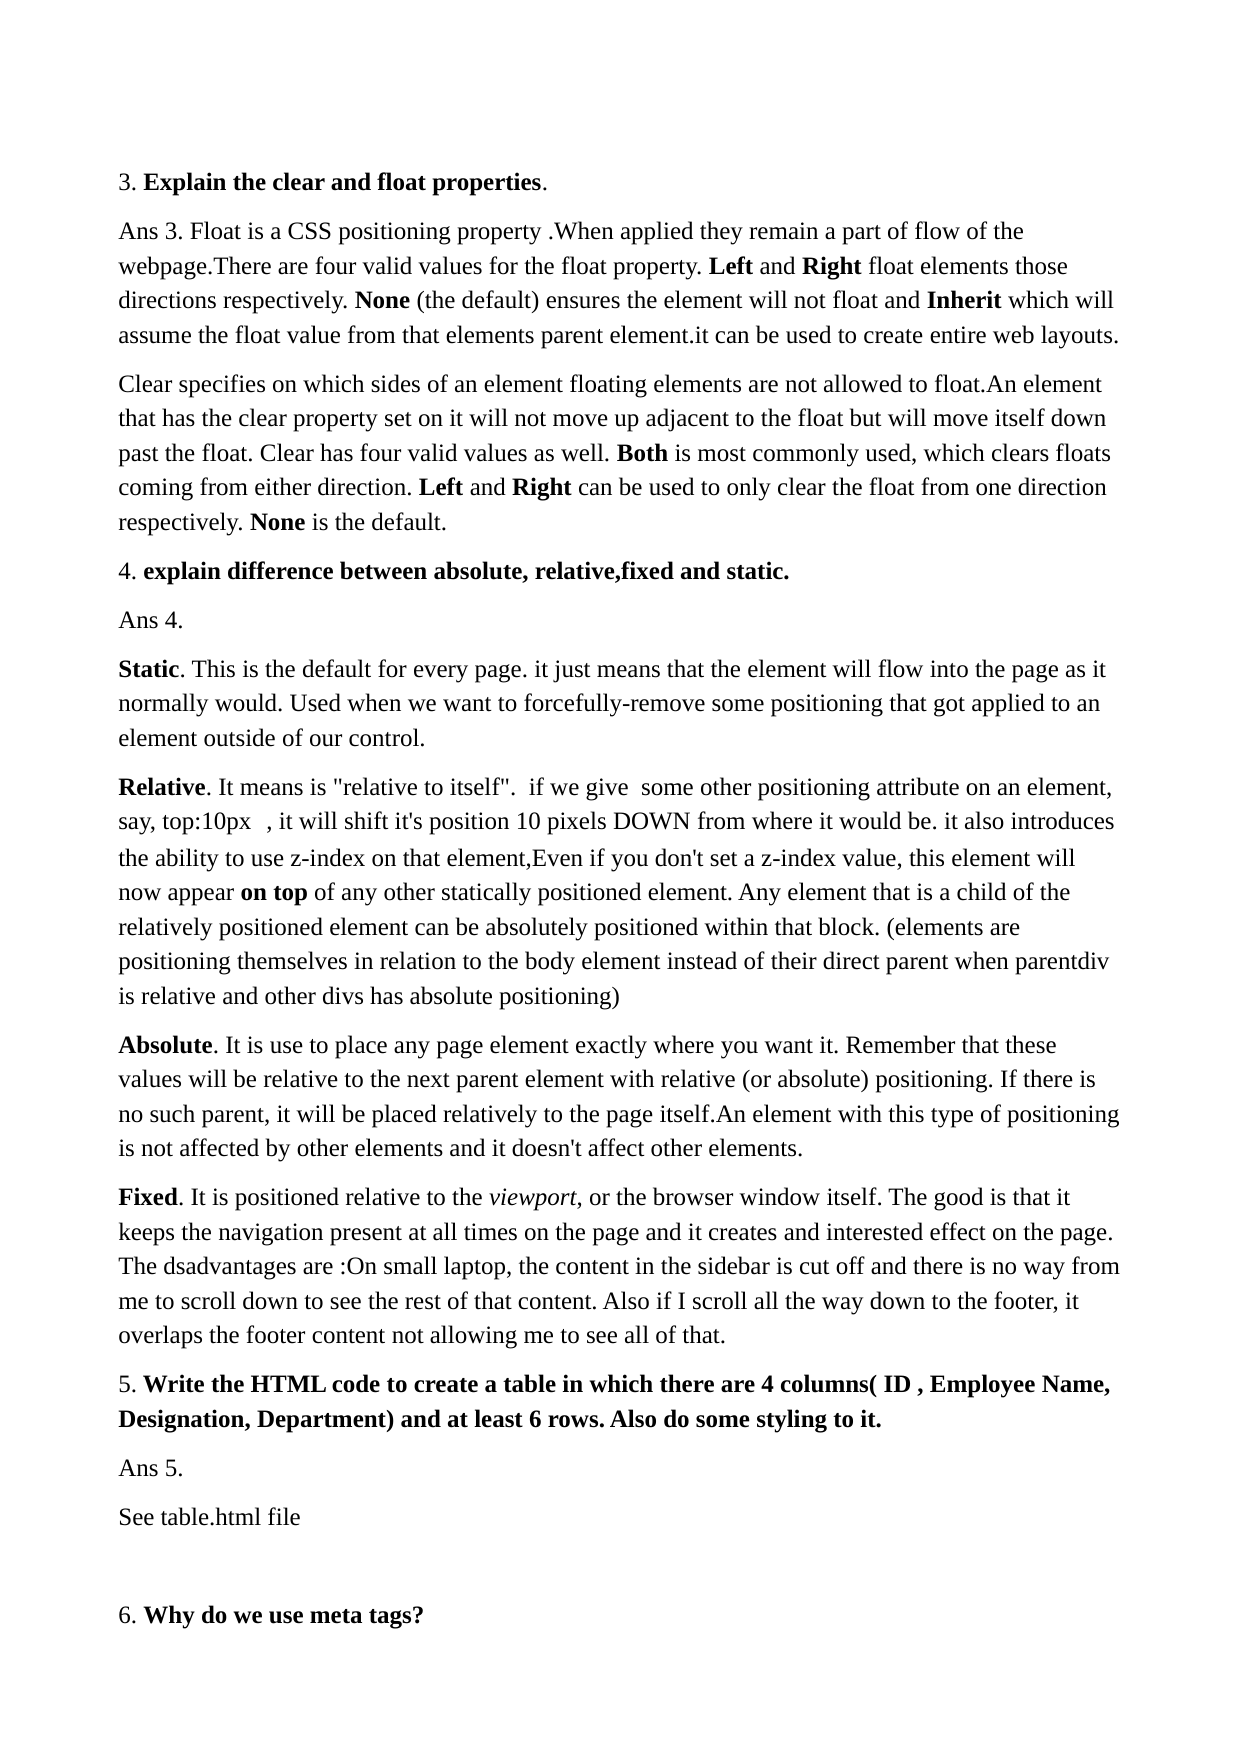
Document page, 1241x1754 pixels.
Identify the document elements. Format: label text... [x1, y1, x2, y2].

text 5. Write the HTML code to create a table in which there are 4 columns( ID , Employee Name, Designation, Department) and at least 6 rows. Also do some styling to it. [118, 1369, 1122, 1433]
text Ans 4. [118, 605, 1122, 633]
text Ans 3. Float is a CSS positioning property .When applied they remain a part of flow of the webpage.There are four valid values for the float property. Left and Right float elements those directions respectively. None (the default) ensures the element will not float and Inherit which will assume the float value from that elements parent element.it can be used to create entire web layouts. [118, 216, 1122, 348]
text See table.html file [118, 1502, 1122, 1531]
text 3. Explain the clear and float properties. [118, 167, 1122, 196]
text Static. This is the default for every page. it just means that the element will flow into the page as it normally would. Used when we want to forcefully-remove some positioning that got applied to an element outside of our control. [118, 654, 1122, 752]
text Clear specifies on which sides of an element floating elements are not allowed to float.An element that has the clear property set on it will not move up adjacent to the float but will move itself down past the float. Clear has four valid values as well. Both is most commonly used, which clears floats coming from either direction. Left and Right can be used to only clear the float from one direction respectively. None is the default. [118, 369, 1122, 535]
text Fixed. It is positioned relative to the viewport, or the browser window itself. The good is that it keeps the navigation present at all times on the page and it creates and interested effect on the page. The dsadvantages are :On small laptop, the content in the sidebar is cut off and there is no way from me to scroll down to see the rest of that content. Also if I scroll all the way down to the footer, it overlaps the footer content not allowing me to see all of that. [118, 1182, 1122, 1349]
text Absolute. It is use to place any page element exactly where you want it. Remember that these values will be relative to the next parent element with relative (or absolute) positioning. If there is no such parent, it will be placed relatively to the page itself.An element with this type of positioning is not affected by other elements and it doesn't affect other elements. [118, 1030, 1122, 1162]
text Ans 5. [118, 1453, 1122, 1482]
text Relative. It means is "relative to itself". if we give some other positioning attribute on an element, say, top:10px , it will shift it's position 10 pixels DOWN from where it would be. it also introduces the ability to use z-index on that element,Even if you don't set a z-index value, this element will now appear on top of any other statically positioned element. Any element that is a child of the relatively positioned element can be absolutely positioned within that block. (elements are positioning themselves in relation to the body element instead of their direct parent when parentdiv is relative and other divs has absolute positioning) [118, 772, 1122, 1009]
text 6. Why do we use meta tags? [118, 1600, 1122, 1629]
text 4. explain difference between absolute, relative,fixed and static. [118, 556, 1122, 584]
